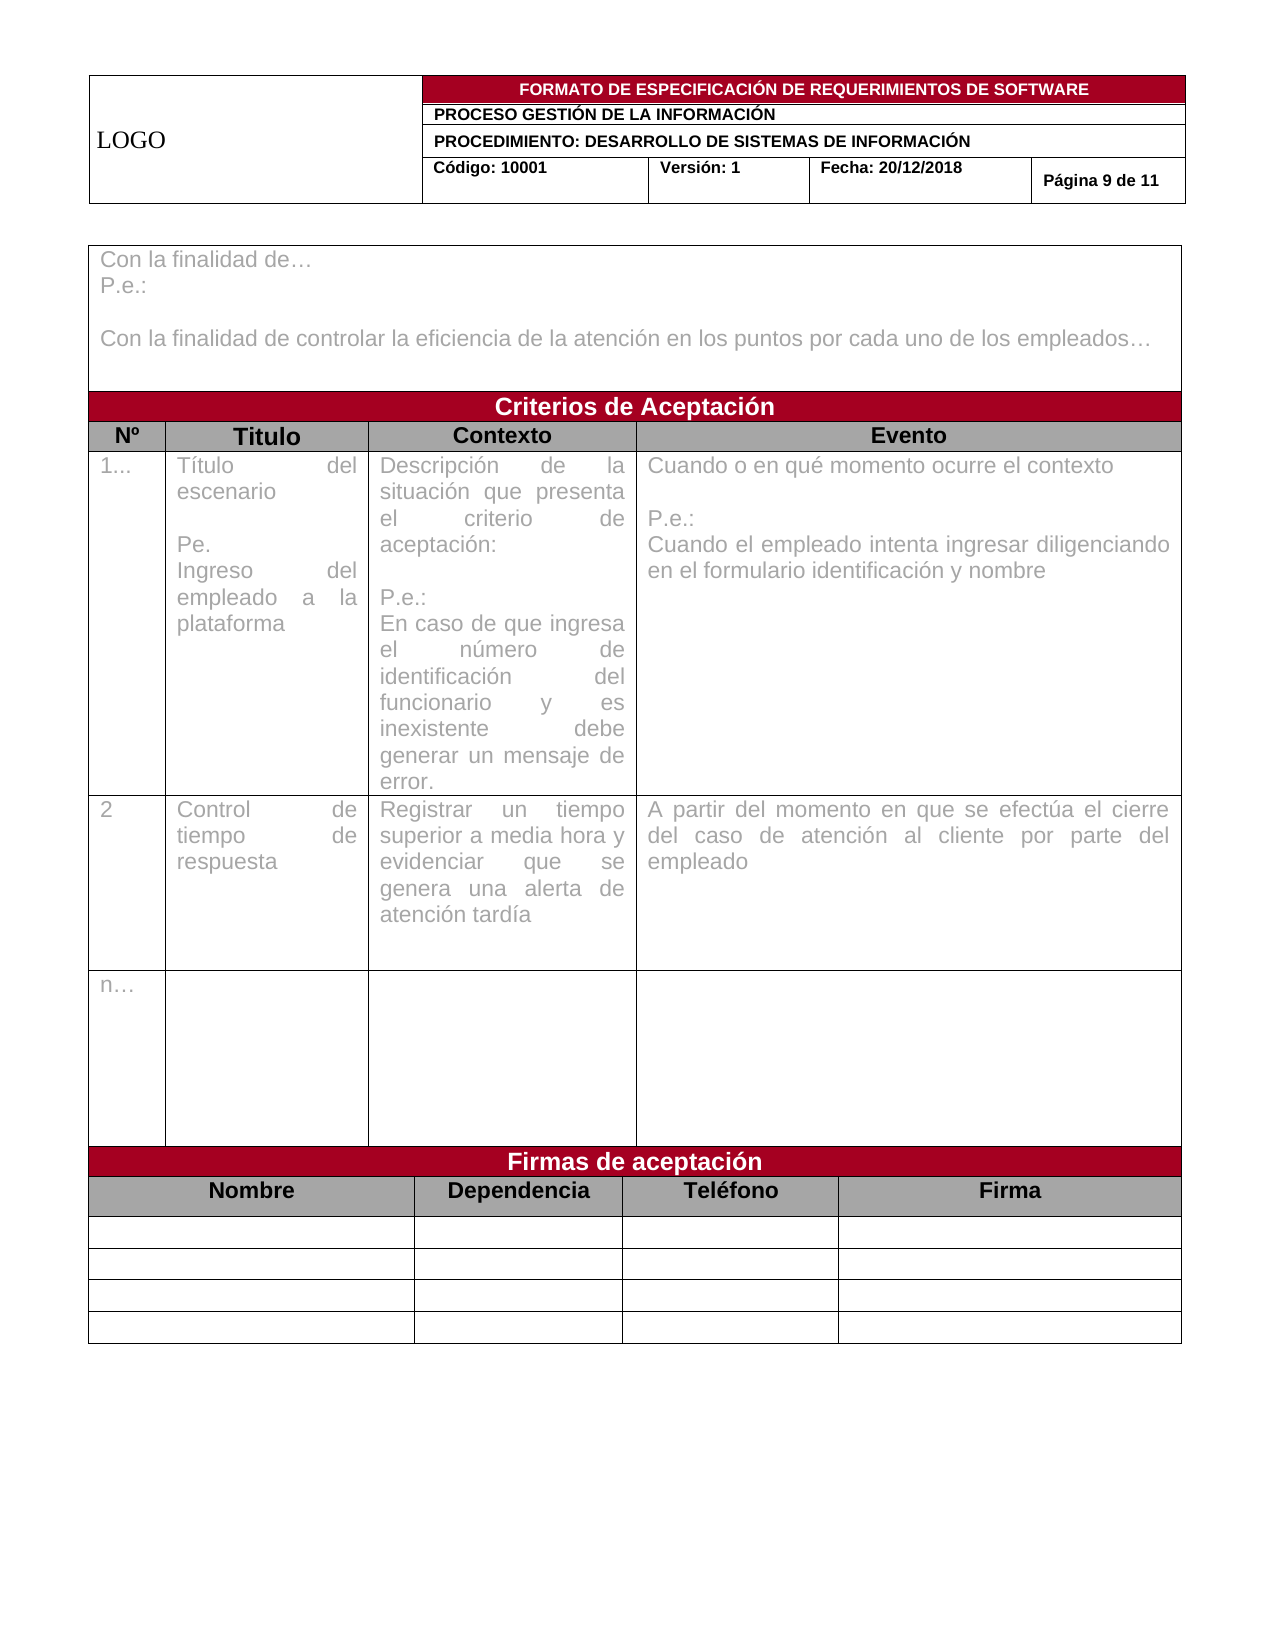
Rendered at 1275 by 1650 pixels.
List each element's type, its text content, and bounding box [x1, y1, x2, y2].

table_cell [415, 1217, 622, 1248]
table_cell [415, 1312, 622, 1343]
table_cell Nº [89, 422, 165, 451]
table_cell [623, 1312, 838, 1343]
table_cell Título del escenario Pe. Ingreso del empleado a la plataforma [166, 452, 368, 794]
table_cell Firma [839, 1177, 1181, 1216]
table_cell [623, 1249, 838, 1279]
table_cell [89, 1280, 414, 1311]
table_cell [623, 1280, 838, 1311]
table_cell [166, 971, 368, 1146]
table_cell Evento [637, 422, 1181, 451]
table_cell A partir del momento en que se efectúa el cierre del caso de atención al cliente por parte del empleado [637, 796, 1181, 970]
table_cell [415, 1249, 622, 1279]
table_cell Titulo [166, 422, 368, 451]
table_cell Control de tiempo de respuesta [166, 796, 368, 970]
table_cell 2 [89, 796, 165, 970]
table_cell Con la finalidad de… P.e.: Con la finalidad de controlar la eficiencia de la atención en los puntos por cada uno de los empleados… [89, 246, 1181, 391]
table_cell n… [89, 971, 165, 1146]
table_cell Contexto [369, 422, 636, 451]
table_cell Teléfono [623, 1177, 838, 1216]
table_cell [623, 1217, 838, 1248]
table_cell Criterios de Aceptación [89, 392, 1181, 421]
table_cell [839, 1280, 1181, 1311]
table_cell Firmas de aceptación [89, 1147, 1181, 1176]
table_cell [637, 971, 1181, 1146]
table_cell [369, 971, 636, 1146]
table_cell [839, 1217, 1181, 1248]
table_cell [415, 1280, 622, 1311]
table_cell [839, 1249, 1181, 1279]
table_cell Dependencia [415, 1177, 622, 1216]
table_cell [839, 1312, 1181, 1343]
table_cell Descripción de la situación que presenta el criterio de aceptación: P.e.: En caso de que ingresa el número de identificación del funcionario y es inexistente debe generar un mensaje de error. [369, 452, 636, 794]
table_cell [89, 1249, 414, 1279]
table_cell [89, 1217, 414, 1248]
table_cell Cuando o en qué momento ocurre el contexto P.e.: Cuando el empleado intenta ingresar diligenciando en el formulario identificación y nombre [637, 452, 1181, 794]
table_cell Nombre [89, 1177, 414, 1216]
table_cell [89, 1312, 414, 1343]
table_cell 1... [89, 452, 165, 794]
table_cell Registrar un tiempo superior a media hora y evidenciar que se genera una alerta de atención tardía [369, 796, 636, 970]
